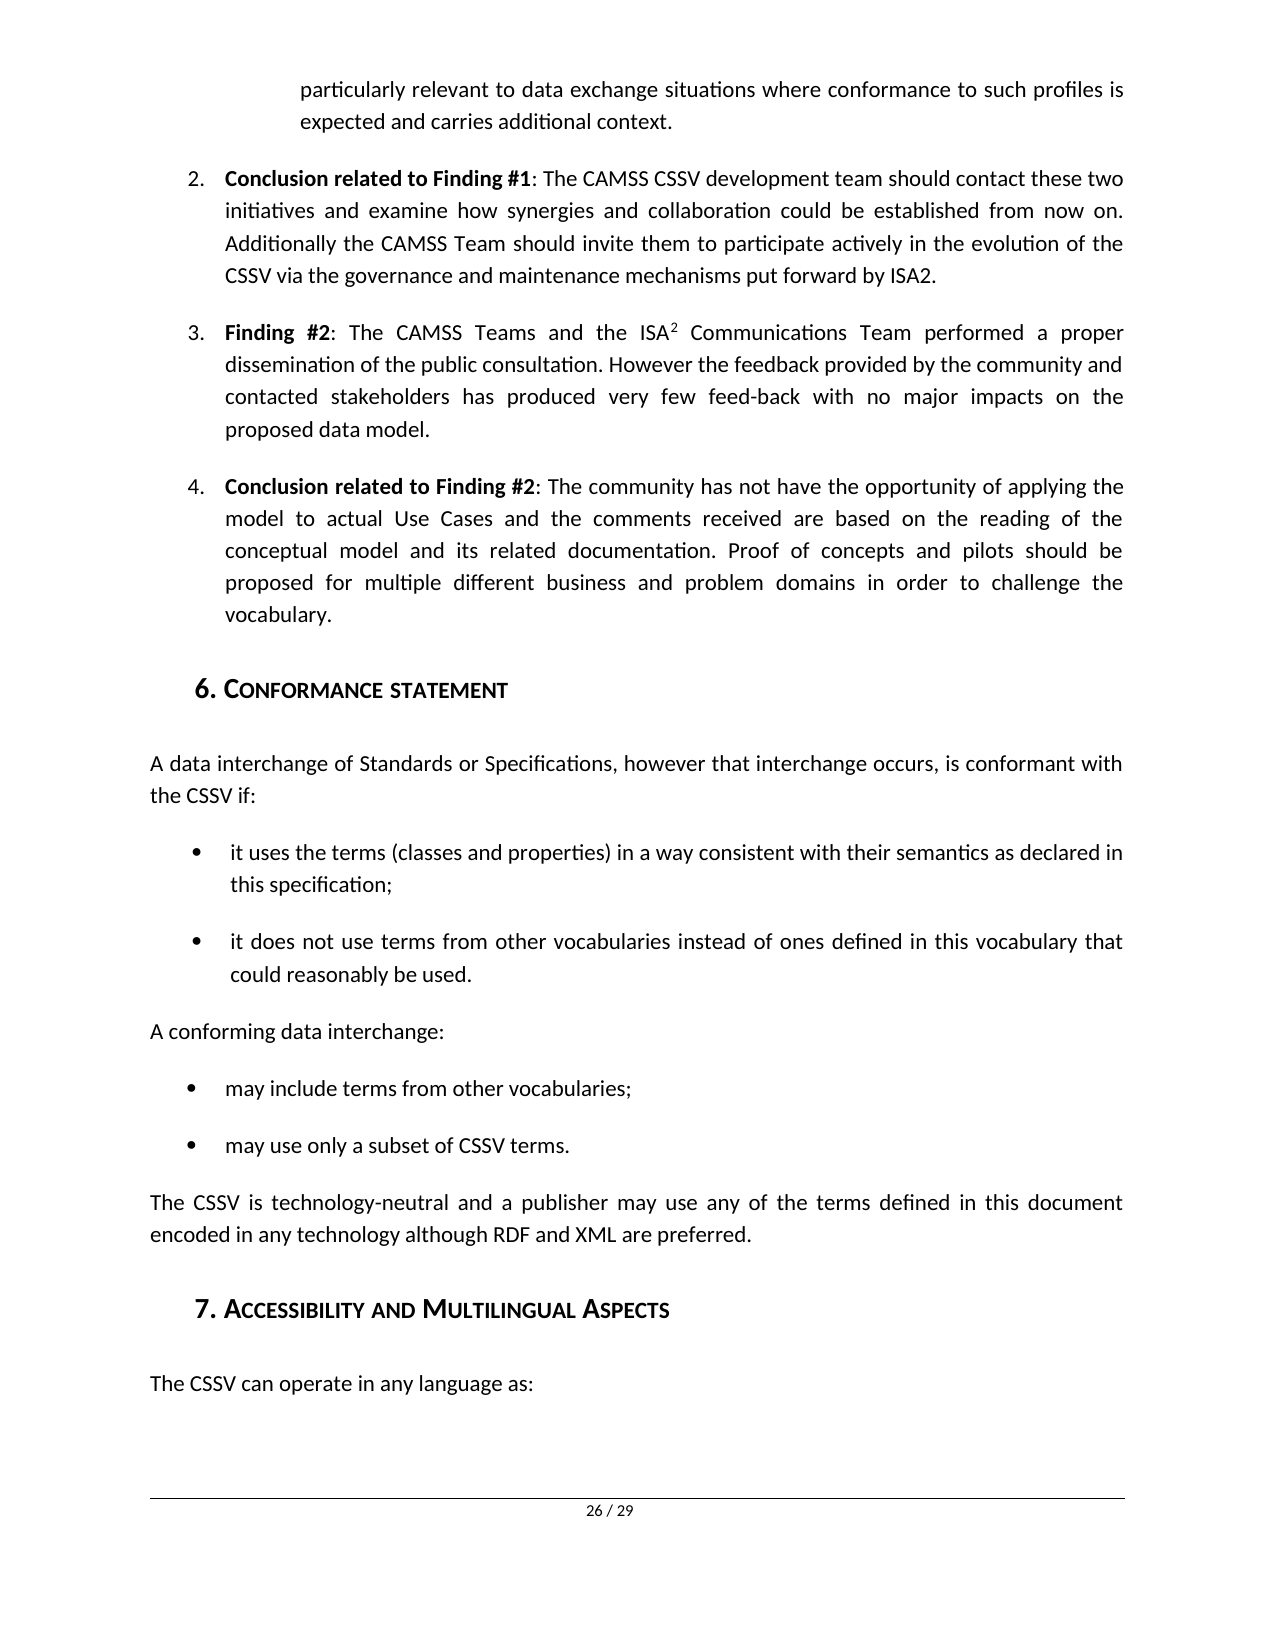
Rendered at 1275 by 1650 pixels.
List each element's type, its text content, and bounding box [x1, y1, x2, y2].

subtitle Accessibility and Multilingual Aspects [194, 1290, 1125, 1326]
list Finding #2: The CAMSS Teams and the ISA2 Communications Team performed a proper dissemination of the public consultation. However the feedback provided by the community and contacted stakeholders has produced very few feed-back with no major impacts on the proposed data model. [187, 318, 1125, 443]
text A data interchange of Standards or Specifications, however that interchange occurs, is conformant with the CSSV if: [150, 749, 1125, 809]
list particularly relevant to data exchange situations where conformance to such profiles is expected and carries additional context. [262, 75, 1125, 135]
list it does not use terms from other vocabularies instead of ones defined in this vocabulary that could reasonably be used. [193, 927, 1125, 988]
list Conclusion related to Finding #1: The CAMSS CSSV development team should contact these two initiatives and examine how synergies and collaboration could be established from now on. Additionally the CAMSS Team should invite them to participate actively in the evolution of the CSSV via the governance and maintenance mechanisms put forward by ISA2. [187, 164, 1125, 289]
text The CSSV is technology-neutral and a publisher may use any of the terms defined in this document encoded in any technology although RDF and XML are preferred. [150, 1188, 1125, 1249]
list may include terms from other vocabularies; [187, 1074, 1125, 1102]
text A conforming data interchange: [150, 1017, 1125, 1045]
subtitle Conformance statement [194, 670, 1125, 706]
list it uses the terms (classes and properties) in a way consistent with their semantics as declared in this specification; [193, 838, 1125, 898]
list may use only a subset of CSSV terms. [187, 1131, 1125, 1159]
text The CSSV can operate in any language as: [150, 1369, 1125, 1397]
list Conclusion related to Finding #2: The community has not have the opportunity of applying the model to actual Use Cases and the comments received are based on the reading of the conceptual model and its related documentation. Proof of concepts and pilots should be proposed for multiple different business and problem domains in order to challenge the vocabulary. [187, 472, 1125, 629]
